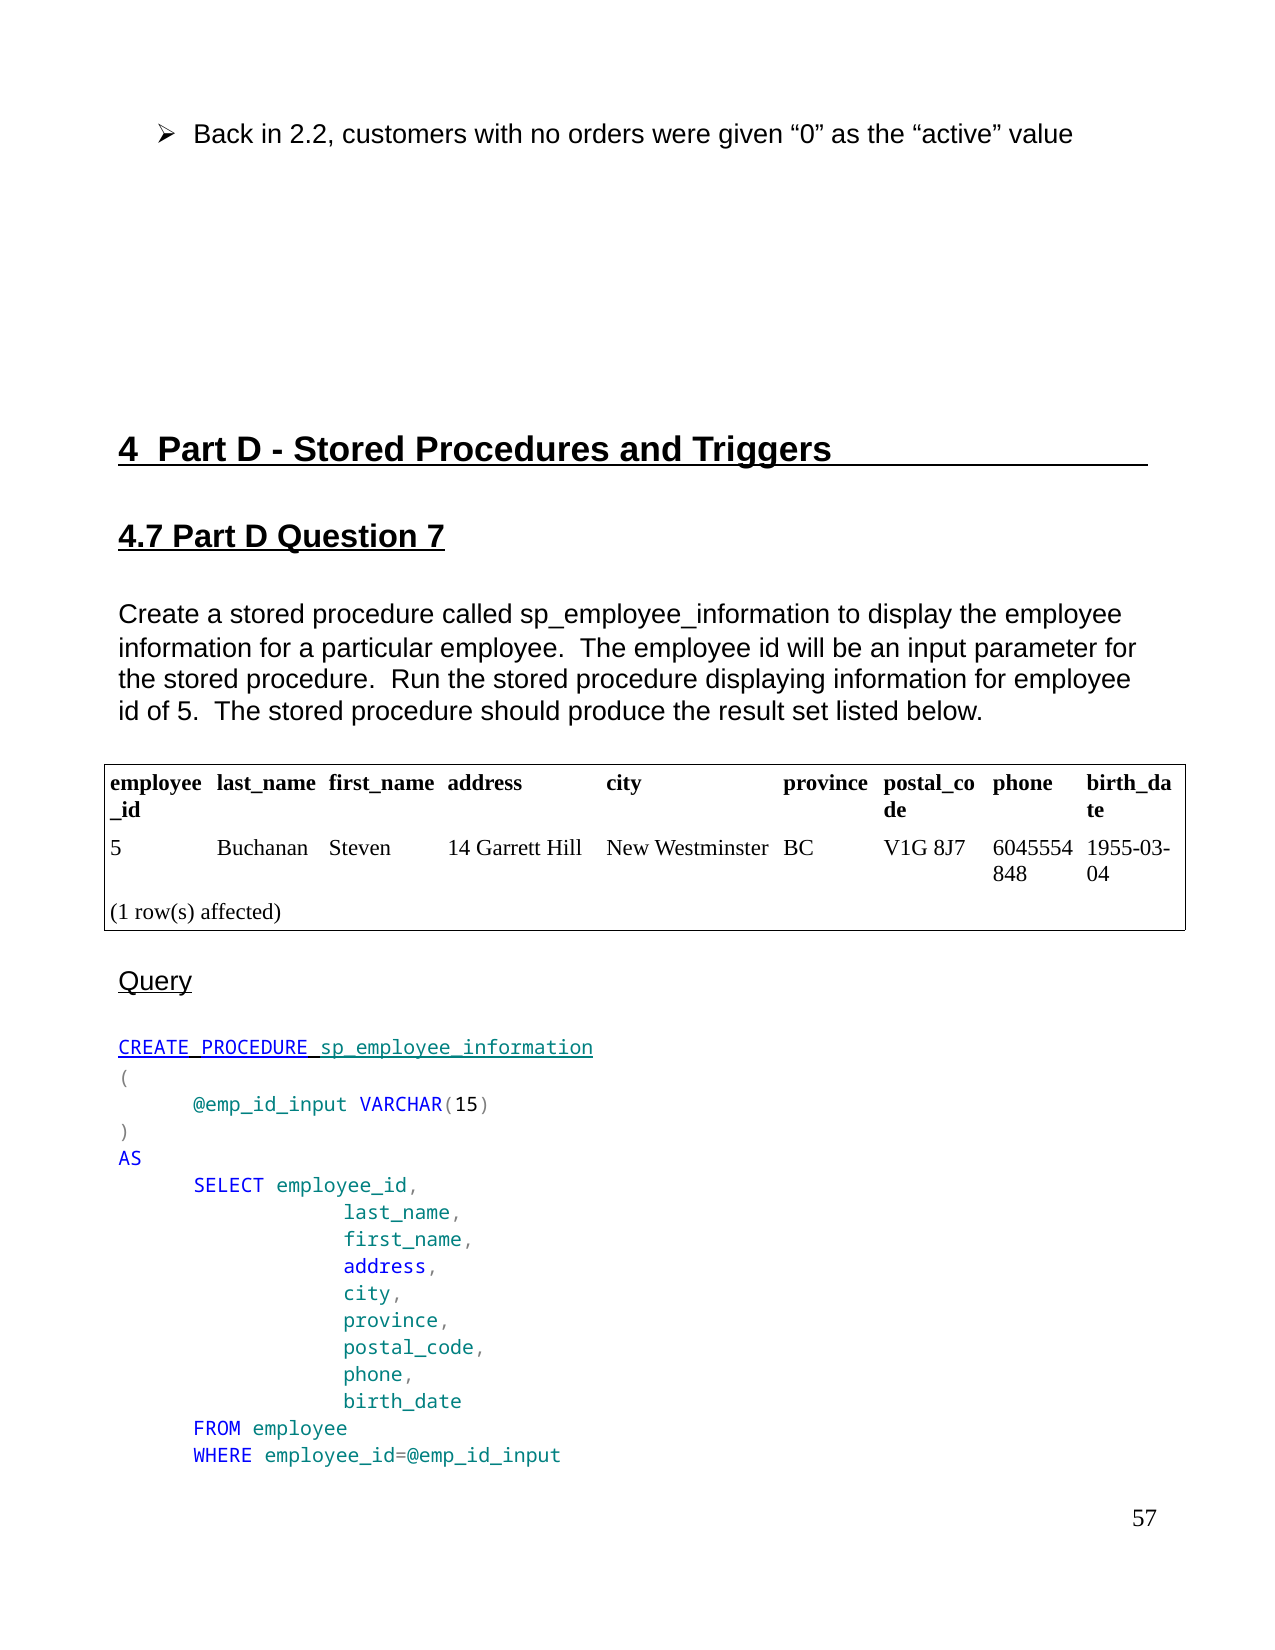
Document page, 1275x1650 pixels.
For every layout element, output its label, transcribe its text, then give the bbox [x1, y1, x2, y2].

table_cell V1G 8J7 [878, 828, 987, 892]
table_cell 6045554848 [987, 828, 1081, 892]
text Create a stored procedure called sp_employee_information to display the employee [118, 598, 1157, 629]
text phone, [118, 1360, 1157, 1387]
text city, [118, 1279, 1157, 1306]
table_cell 5 [105, 828, 211, 892]
text AS [118, 1144, 1157, 1172]
text WHERE employee_id=@emp_id_input [118, 1441, 1157, 1468]
text ( [118, 1064, 1157, 1091]
text 4 Part D - Stored Procedures and Triggers [118, 428, 1157, 469]
table_cell (1 row(s) affected) [105, 892, 1185, 930]
text address, [118, 1252, 1157, 1279]
text @emp_id_input VARCHAR(15) [118, 1091, 1157, 1118]
text 4.7 Part D Question 7 [118, 516, 1157, 554]
text Query [118, 964, 1157, 996]
table_header employee_id [105, 765, 211, 828]
table_cell 1955-03-04 [1081, 828, 1185, 892]
text birth_date [118, 1387, 1157, 1414]
table_cell New Westminster [600, 828, 777, 892]
text SELECT employee_id, [118, 1172, 1157, 1198]
text FROM employee [118, 1414, 1157, 1441]
text last_name, [118, 1198, 1157, 1226]
text province, [118, 1306, 1157, 1333]
table_header postal_code [878, 765, 987, 828]
table_header province [778, 765, 878, 828]
table_cell Steven [323, 828, 441, 892]
table_cell 14 Garrett Hill [441, 828, 600, 892]
table_header address [441, 765, 600, 828]
table_header birth_date [1081, 765, 1185, 828]
text first_name, [118, 1226, 1157, 1252]
text ) [118, 1118, 1157, 1144]
table_header first_name [323, 765, 441, 828]
list Back in 2.2, customers with no orders were given “0” as the “active” value [156, 118, 1157, 149]
table_header phone [987, 765, 1081, 828]
text postal_code, [118, 1333, 1157, 1360]
table_cell Buchanan [211, 828, 323, 892]
text information for a particular employee. The employee id will be an input parameter for the stored procedure. Run the stored procedure displaying information for employee id of 5. The stored procedure should produce the result set listed below. [118, 632, 1157, 726]
table_cell BC [778, 828, 878, 892]
table_header city [600, 765, 777, 828]
table_header last_name [211, 765, 323, 828]
text CREATE PROCEDURE sp_employee_information [118, 1033, 1157, 1060]
